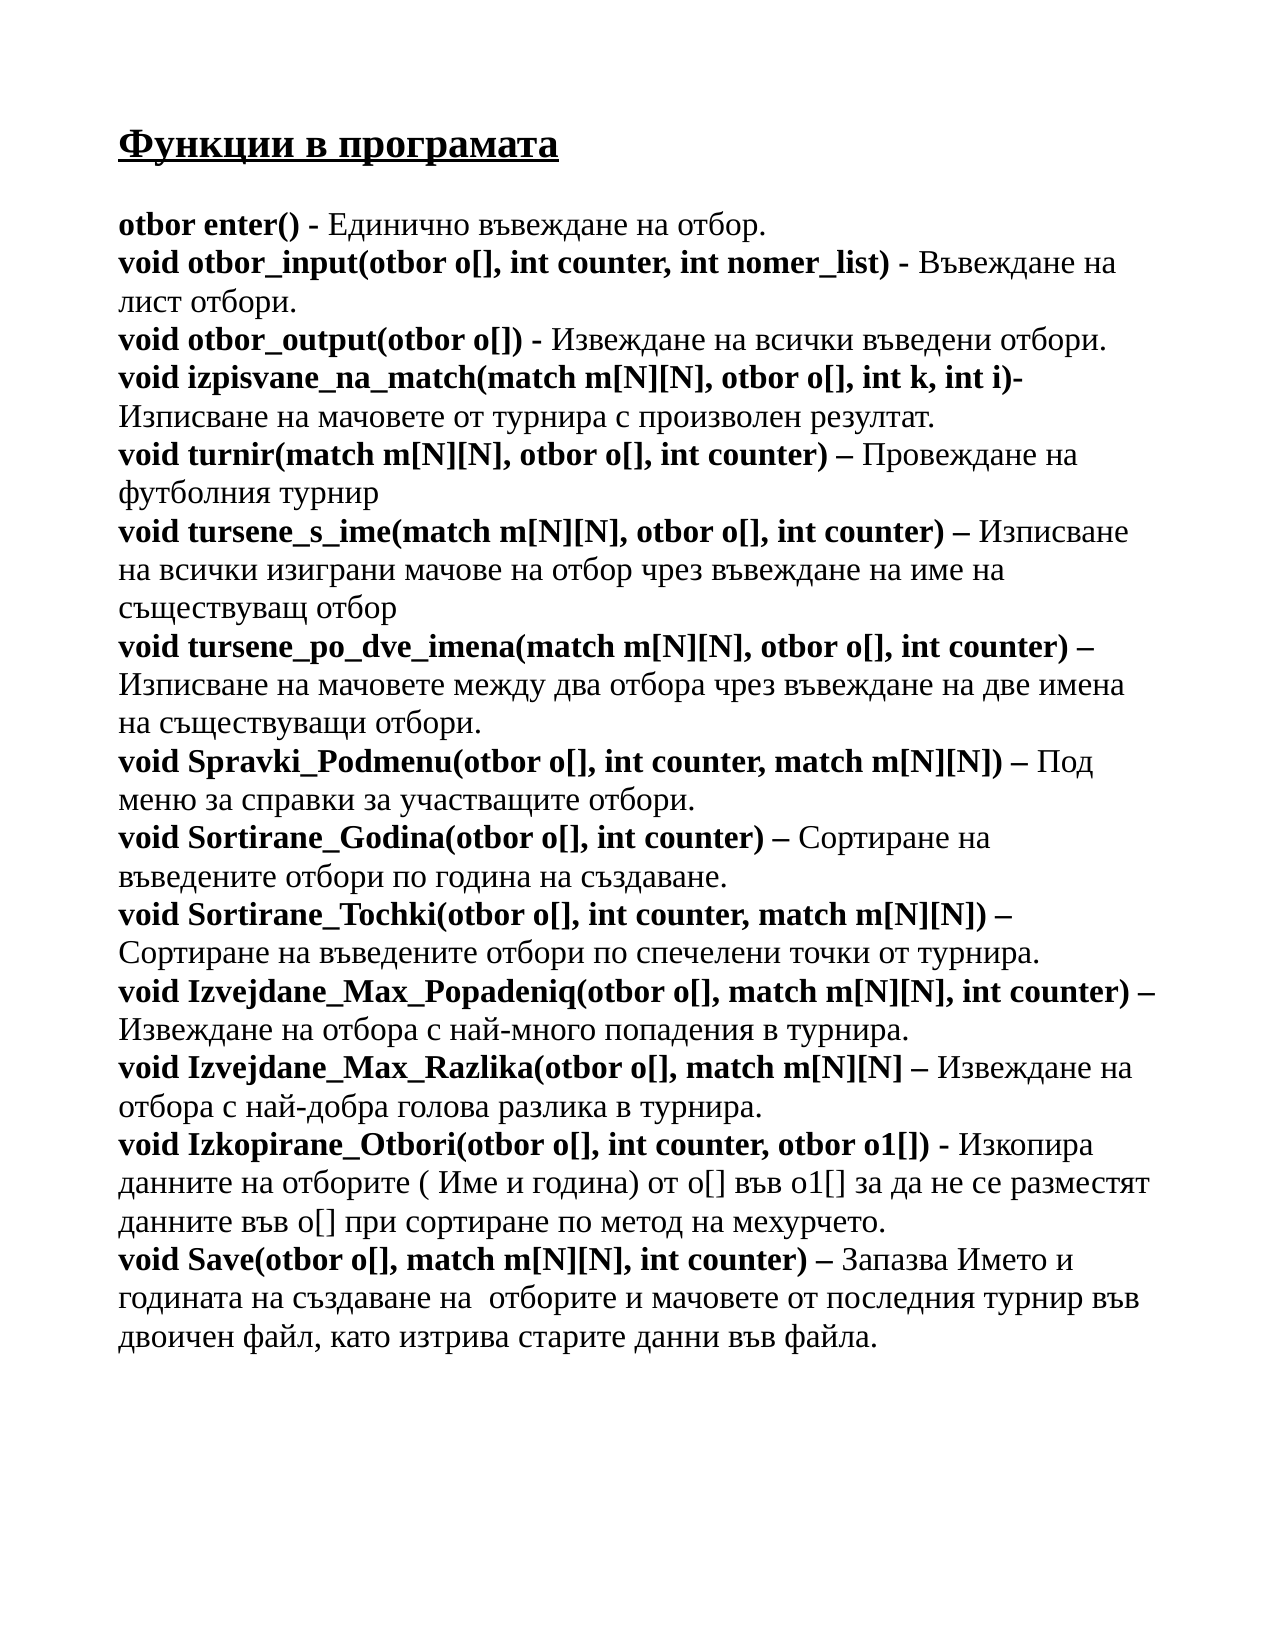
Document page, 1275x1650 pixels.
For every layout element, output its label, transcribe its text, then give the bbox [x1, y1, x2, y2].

text void otbor_input(otbor o[], int counter, int nomer_list) - Въвеждане на лист отбори. [118, 243, 1157, 319]
text void Save(otbor o[], match m[N][N], int counter) – Запазва Името и годината на създаване на отборите и мачовете от последния турнир във двоичен файл, като изтрива старите данни във файла. [118, 1239, 1157, 1354]
text void turnir(match m[N][N], otbor o[], int counter) – Провеждане на футболния турнир [118, 434, 1157, 511]
text void tursene_s_ime(match m[N][N], otbor o[], int counter) – Изписване на всички изиграни мачове на отбор чрез въвеждане на име на съществуващ отбор void tursene_po_dve_imena(match m[N][N], otbor o[], int counter) – Изписване на мачовете между два отбора чрез въвеждане на две имена на съществуващи отбори. void Spravki_Podmenu(otbor o[], int counter, match m[N][N]) – Под меню за справки за участващите отбори. void Sortirane_Godina(otbor o[], int counter) – Сортиране на въведените отбори по година на създаване. void Sortirane_Tochki(otbor o[], int counter, match m[N][N]) – Сортиране на въведените отбори по спечелени точки от турнира. void Izvejdane_Max_Popadeniq(otbor o[], match m[N][N], int counter) – Извеждане на отбора с най-много попадения в турнира. void Izvejdane_Max_Razlika(otbor o[], match m[N][N] – Извеждане на отбора с най-добра голова разлика в турнира. void Izkopirane_Otbori(otbor o[], int counter, otbor o1[]) - Изкопира данните на отборите ( Име и година) от o[] във o1[] за да не се разместят данните във o[] при сортиране по метод на мехурчето. [118, 511, 1157, 1239]
text void otbor_output(otbor o[]) - Извеждане на всички въведени отбори. void izpisvane_na_match(match m[N][N], otbor o[], int k, int i)- Изписване на мачовете от турнира с произволен резултат. [118, 319, 1157, 434]
text Функции в програмата [118, 118, 1157, 166]
text otbor enter() - Единично въвеждане на отбор. [118, 204, 1157, 243]
